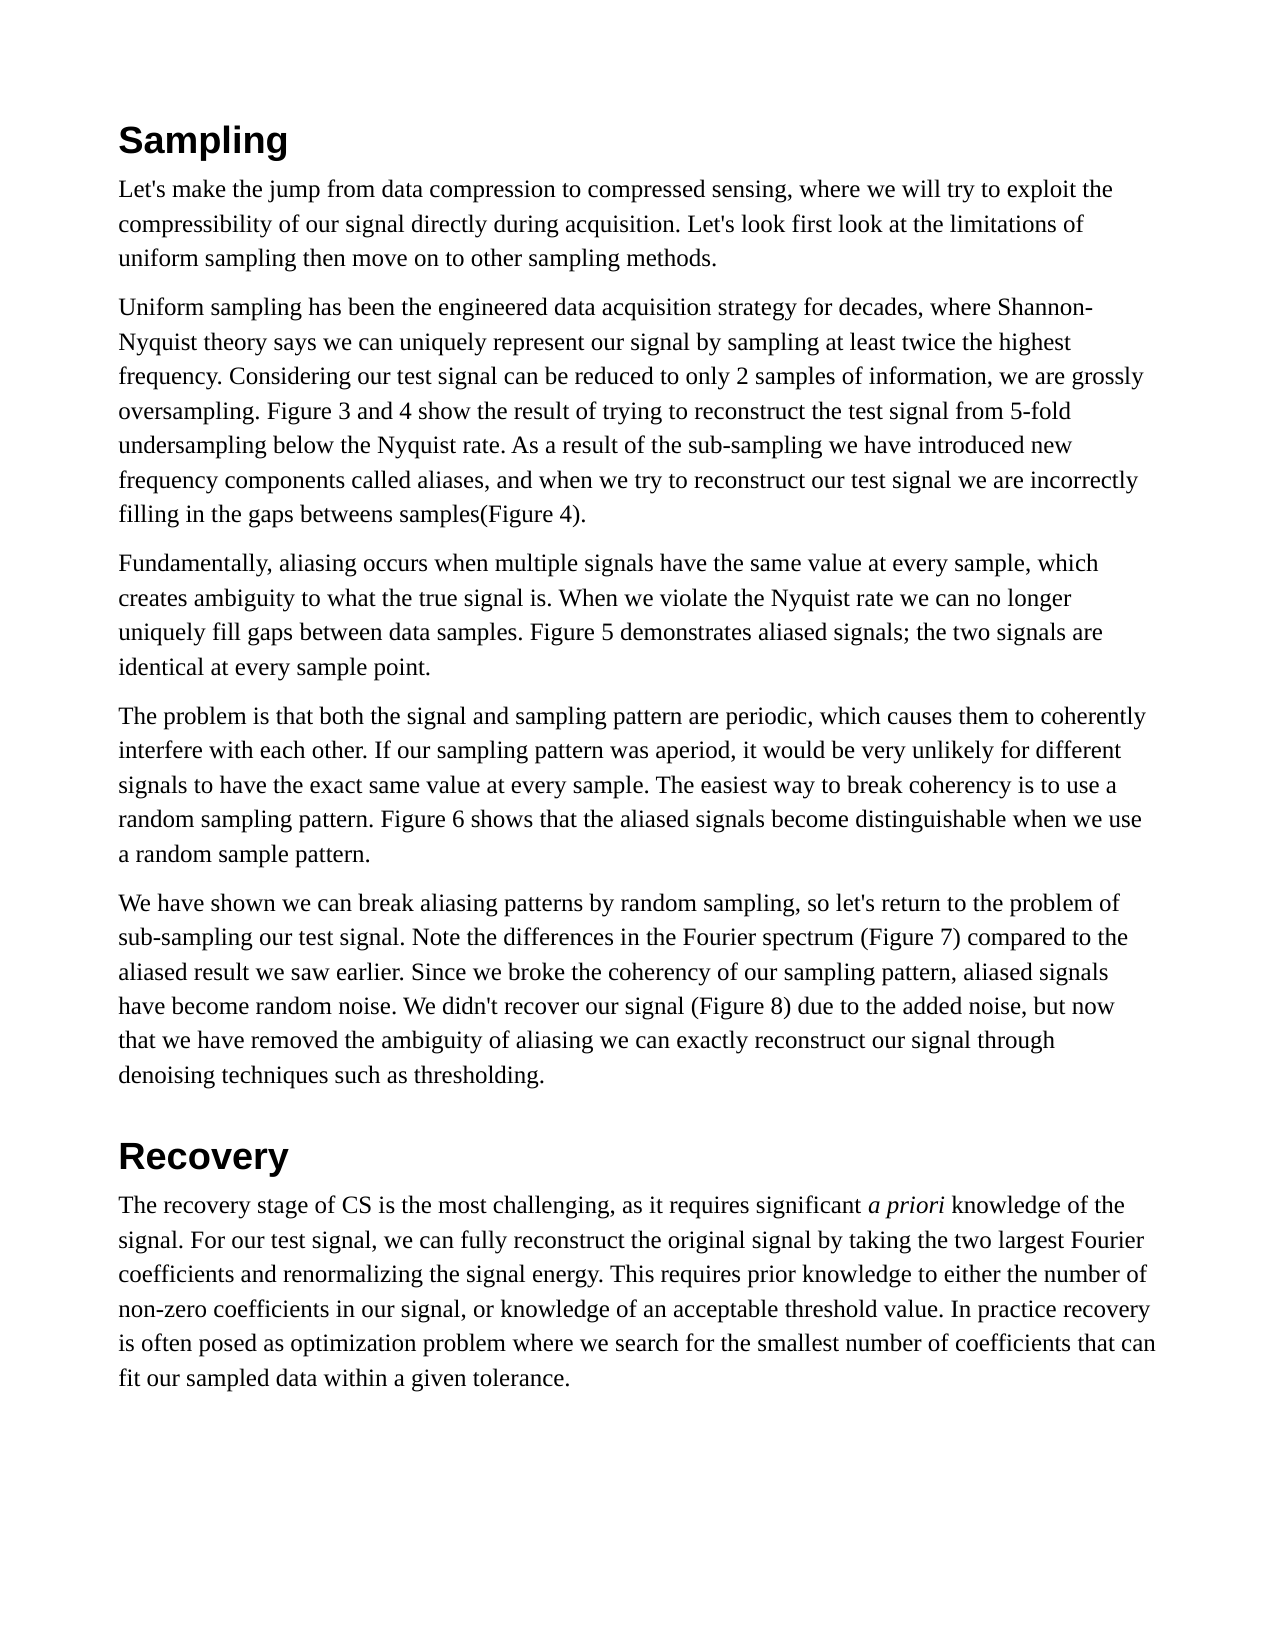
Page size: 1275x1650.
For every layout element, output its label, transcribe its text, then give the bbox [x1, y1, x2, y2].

text The recovery stage of CS is the most challenging, as it requires significant a priori knowledge of the signal. For our test signal, we can fully reconstruct the original signal by taking the two largest Fourier coefficients and renormalizing the signal energy. This requires prior knowledge to either the number of non-zero coefficients in our signal, or knowledge of an acceptable threshold value. In practice recovery is often posed as optimization problem where we search for the smallest number of coefficients that can fit our sampled data within a given tolerance. [118, 1190, 1157, 1391]
text Uniform sampling has been the engineered data acquisition strategy for decades, where Shannon-Nyquist theory says we can uniquely represent our signal by sampling at least twice the highest frequency. Considering our test signal can be reduced to only 2 samples of information, we are grossly oversampling. Figure 3 and 4 show the result of trying to reconstruct the test signal from 5-fold undersampling below the Nyquist rate. As a result of the sub-sampling we have introduced new frequency components called aliases, and when we try to reconstruct our test signal we are incorrectly filling in the gaps betweens samples(Figure 4). [118, 292, 1157, 528]
text Fundamentally, aliasing occurs when multiple signals have the same value at every sample, which creates ambiguity to what the true signal is. When we violate the Nyquist rate we can no longer uniquely fill gaps between data samples. Figure 5 demonstrates aliased signals; the two signals are identical at every sample point. [118, 548, 1157, 680]
text Let's make the jump from data compression to compressed sensing, where we will try to exploit the compressibility of our signal directly during acquisition. Let's look first look at the limitations of uniform sampling then move on to other sampling methods. [118, 174, 1157, 272]
subtitle Recovery [118, 1134, 1157, 1178]
text We have shown we can break aliasing patterns by random sampling, so let's return to the problem of sub-sampling our test signal. Note the differences in the Fourier spectrum (Figure 7) compared to the aliased result we saw earlier. Since we broke the coherency of our sampling pattern, aliased signals have become random noise. We didn't recover our signal (Figure 8) due to the added noise, but now that we have removed the ambiguity of aliasing we can exactly reconstruct our signal through denoising techniques such as thresholding. [118, 888, 1157, 1089]
subtitle Sampling [118, 118, 1157, 162]
text The problem is that both the signal and sampling pattern are periodic, which causes them to coherently interfere with each other. If our sampling pattern was aperiod, it would be very unlikely for different signals to have the exact same value at every sample. The easiest way to break coherency is to use a random sampling pattern. Figure 6 shows that the aliased signals become distinguishable when we use a random sample pattern. [118, 701, 1157, 867]
